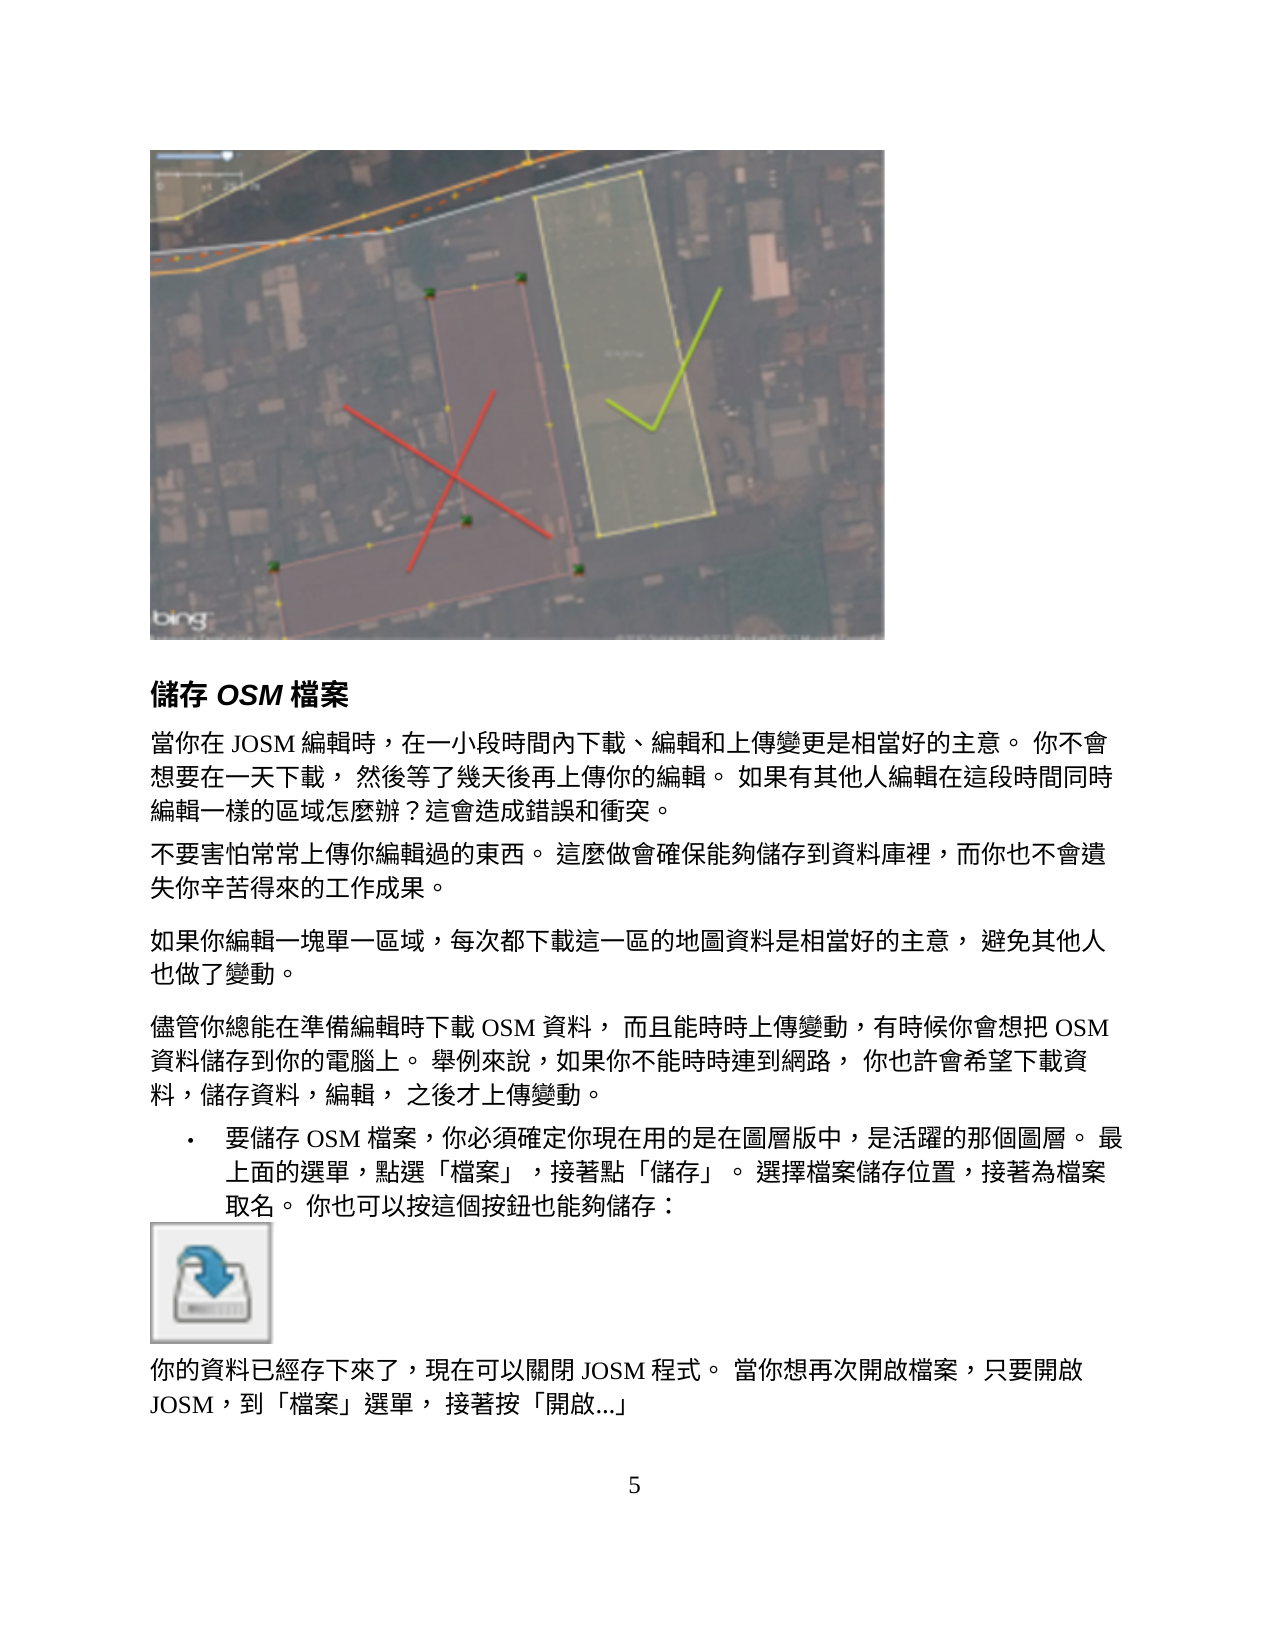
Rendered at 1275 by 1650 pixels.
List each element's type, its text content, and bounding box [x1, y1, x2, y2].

text 不要害怕常常上傳你編輯過的東西。 這麼做會確保能夠儲存到資料庫裡，而你也不會遺失你辛苦得來的工作成果。 [150, 837, 1125, 905]
list 要儲存 OSM 檔案，你必須確定你現在用的是在圖層版中，是活躍的那個圖層。 最上面的選單，點選「檔案」，接著點「儲存」。 選擇檔案儲存位置，接著為檔案取名。 你也可以按這個按鈕也能夠儲存： [187, 1120, 1125, 1222]
picture [150, 150, 885, 640]
text 當你在 JOSM 編輯時，在一小段時間內下載、編輯和上傳變更是相當好的主意。 你不會想要在一天下載， 然後等了幾天後再上傳你的編輯。 如果有其他人編輯在這段時間同時編輯一樣的區域怎麼辦？這會造成錯誤和衝突。 [150, 726, 1125, 828]
picture [150, 1222, 275, 1344]
text 如果你編輯一塊單一區域，每次都下載這一區的地圖資料是相當好的主意， 避免其他人也做了變動。 [150, 923, 1125, 991]
subtitle 儲存 OSM 檔案 [150, 674, 1125, 713]
text 你的資料已經存下來了，現在可以關閉 JOSM 程式。 當你想再次開啟檔案，只要開啟 JOSM，到「檔案」選單， 接著按「開啟…」 [150, 1352, 1125, 1420]
text 儘管你總能在準備編輯時下載 OSM 資料， 而且能時時上傳變動，有時候你會想把 OSM 資料儲存到你的電腦上。 舉例來說，如果你不能時時連到網路， 你也許會希望下載資料，儲存資料，編輯， 之後才上傳變動。 [150, 1009, 1125, 1111]
